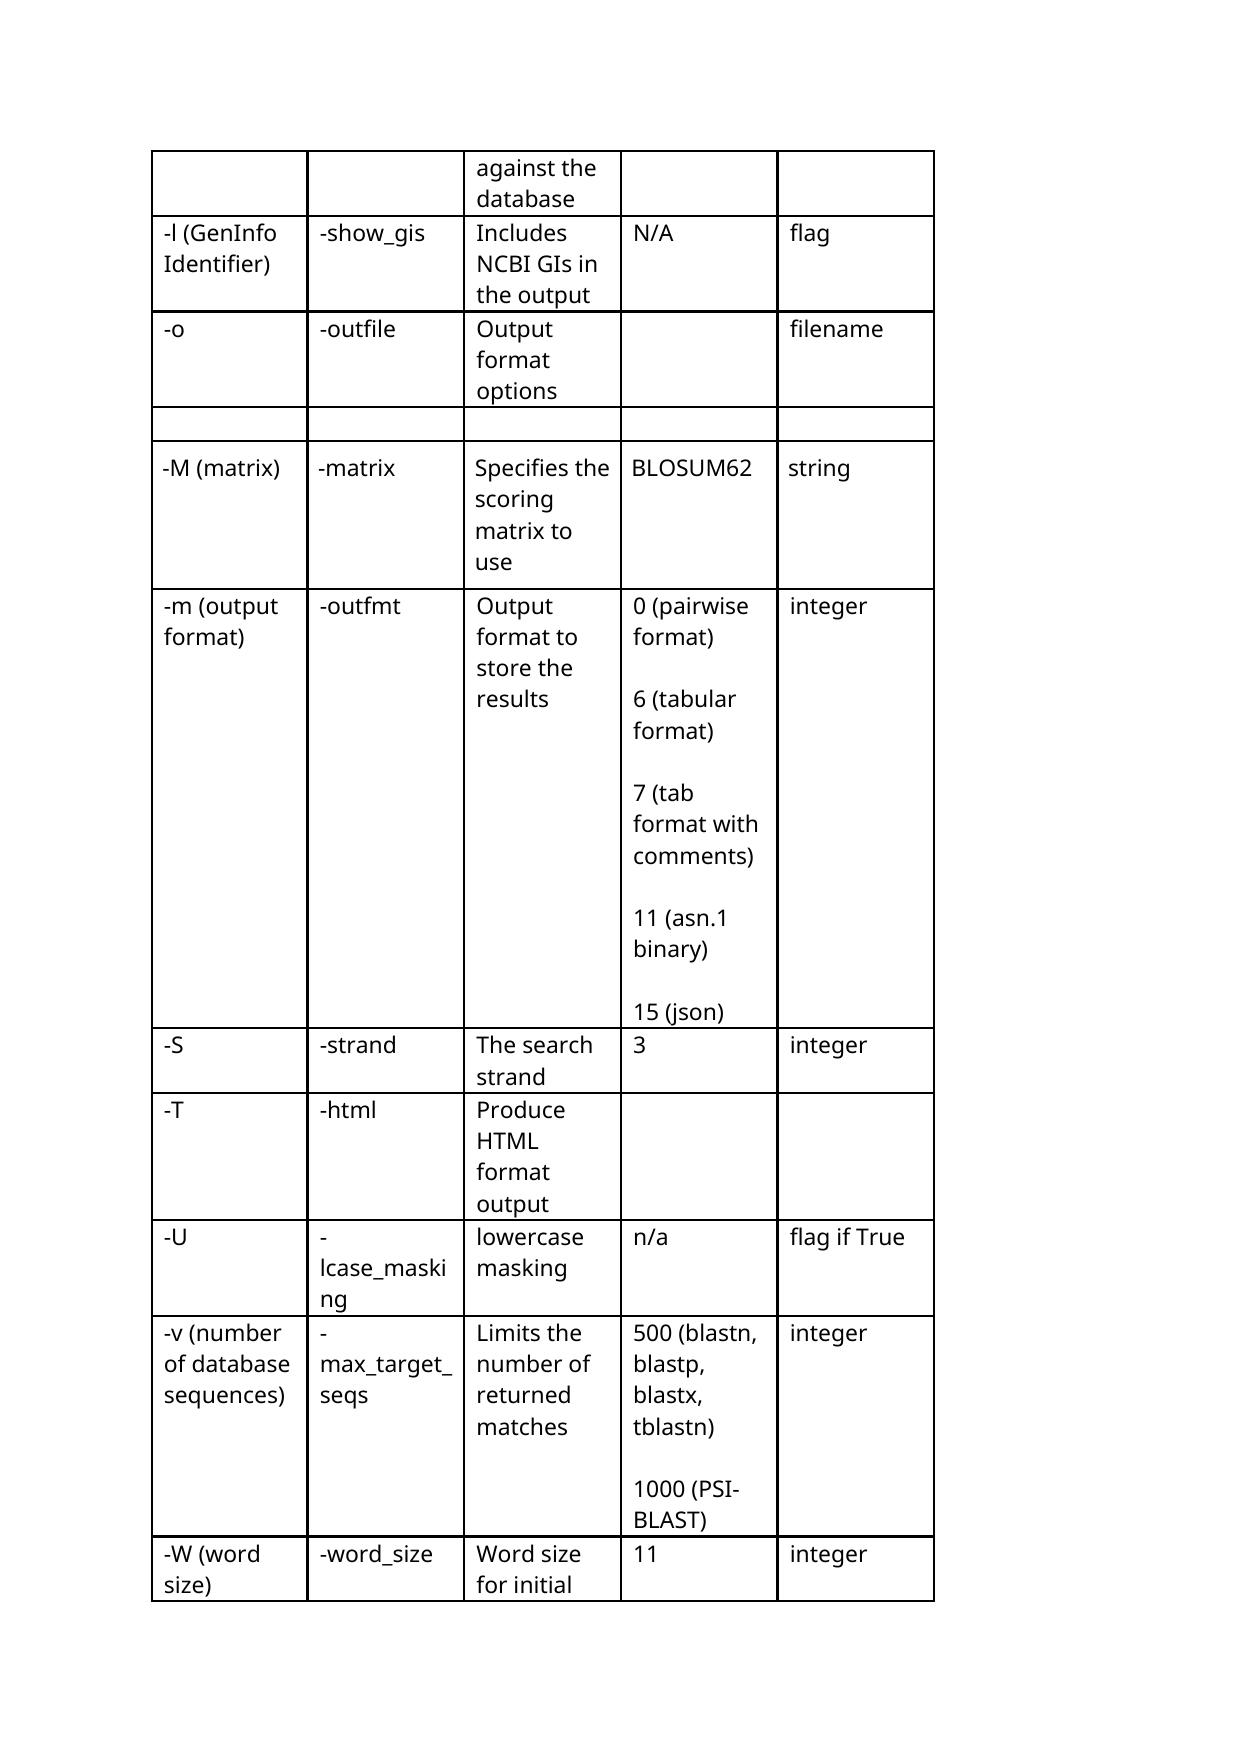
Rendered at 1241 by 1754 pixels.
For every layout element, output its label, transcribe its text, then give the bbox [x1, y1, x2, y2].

table_cell Produce HTML format output [465, 1094, 620, 1219]
table_cell Output format options [465, 313, 620, 406]
table_cell n/a [622, 1221, 776, 1314]
table_cell [779, 1094, 933, 1219]
table_cell [622, 313, 776, 406]
table_cell 500 (blastn, blastp, blastx, tblastn) 1000 (PSI-BLAST) [622, 1317, 776, 1535]
table_cell Specifies the scoring matrix to use [465, 442, 620, 587]
table_cell -word_size [309, 1538, 463, 1600]
table_cell Word size for initial [465, 1538, 620, 1600]
table_cell -v (number of database sequences) [153, 1317, 306, 1535]
table_cell -T [153, 1094, 306, 1219]
table_cell -W (word size) [153, 1538, 306, 1600]
table_cell -html [309, 1094, 463, 1219]
table_cell -max_target_seqs [309, 1317, 463, 1535]
table_cell -outfmt [309, 590, 463, 1027]
table_cell [465, 408, 620, 439]
table_cell [309, 152, 463, 214]
table_cell BLOSUM62 [622, 442, 776, 587]
table_cell string [779, 442, 933, 587]
table_cell -U [153, 1221, 306, 1314]
table_cell Limits the number of returned matches [465, 1317, 620, 1535]
table_cell lowercase masking [465, 1221, 620, 1314]
table_cell -o [153, 313, 306, 406]
table_cell -M (matrix) [153, 442, 306, 587]
table_cell flag [779, 217, 933, 310]
table_cell -S [153, 1029, 306, 1092]
table_cell [779, 408, 933, 439]
table_cell [309, 408, 463, 439]
table_cell against the database [465, 152, 620, 214]
table_cell -outfile [309, 313, 463, 406]
table_cell -strand [309, 1029, 463, 1092]
table_cell [622, 152, 776, 214]
table_cell -matrix [309, 442, 463, 587]
table_cell N/A [622, 217, 776, 310]
table_cell Output format to store the results [465, 590, 620, 1027]
table_cell filename [779, 313, 933, 406]
table_cell 0 (pairwise format) 6 (tabular format) 7 (tab format with comments) 11 (asn.1 binary) 15 (json) [622, 590, 776, 1027]
table_cell [622, 1094, 776, 1219]
table_cell Includes NCBI GIs in the output [465, 217, 620, 310]
table_cell [153, 152, 306, 214]
table_cell -lcase_masking [309, 1221, 463, 1314]
table_cell 11 [622, 1538, 776, 1600]
table_cell The search strand [465, 1029, 620, 1092]
table_cell [779, 152, 933, 214]
table_cell -m (output format) [153, 590, 306, 1027]
table_cell integer [779, 1317, 933, 1535]
table_cell integer [779, 590, 933, 1027]
table_cell [622, 408, 776, 439]
table_cell -show_gis [309, 217, 463, 310]
table_cell [153, 408, 306, 439]
table_cell integer [779, 1538, 933, 1600]
table_cell 3 [622, 1029, 776, 1092]
table_cell integer [779, 1029, 933, 1092]
table_cell flag if True [779, 1221, 933, 1314]
table_cell -l (GenInfo Identifier) [153, 217, 306, 310]
